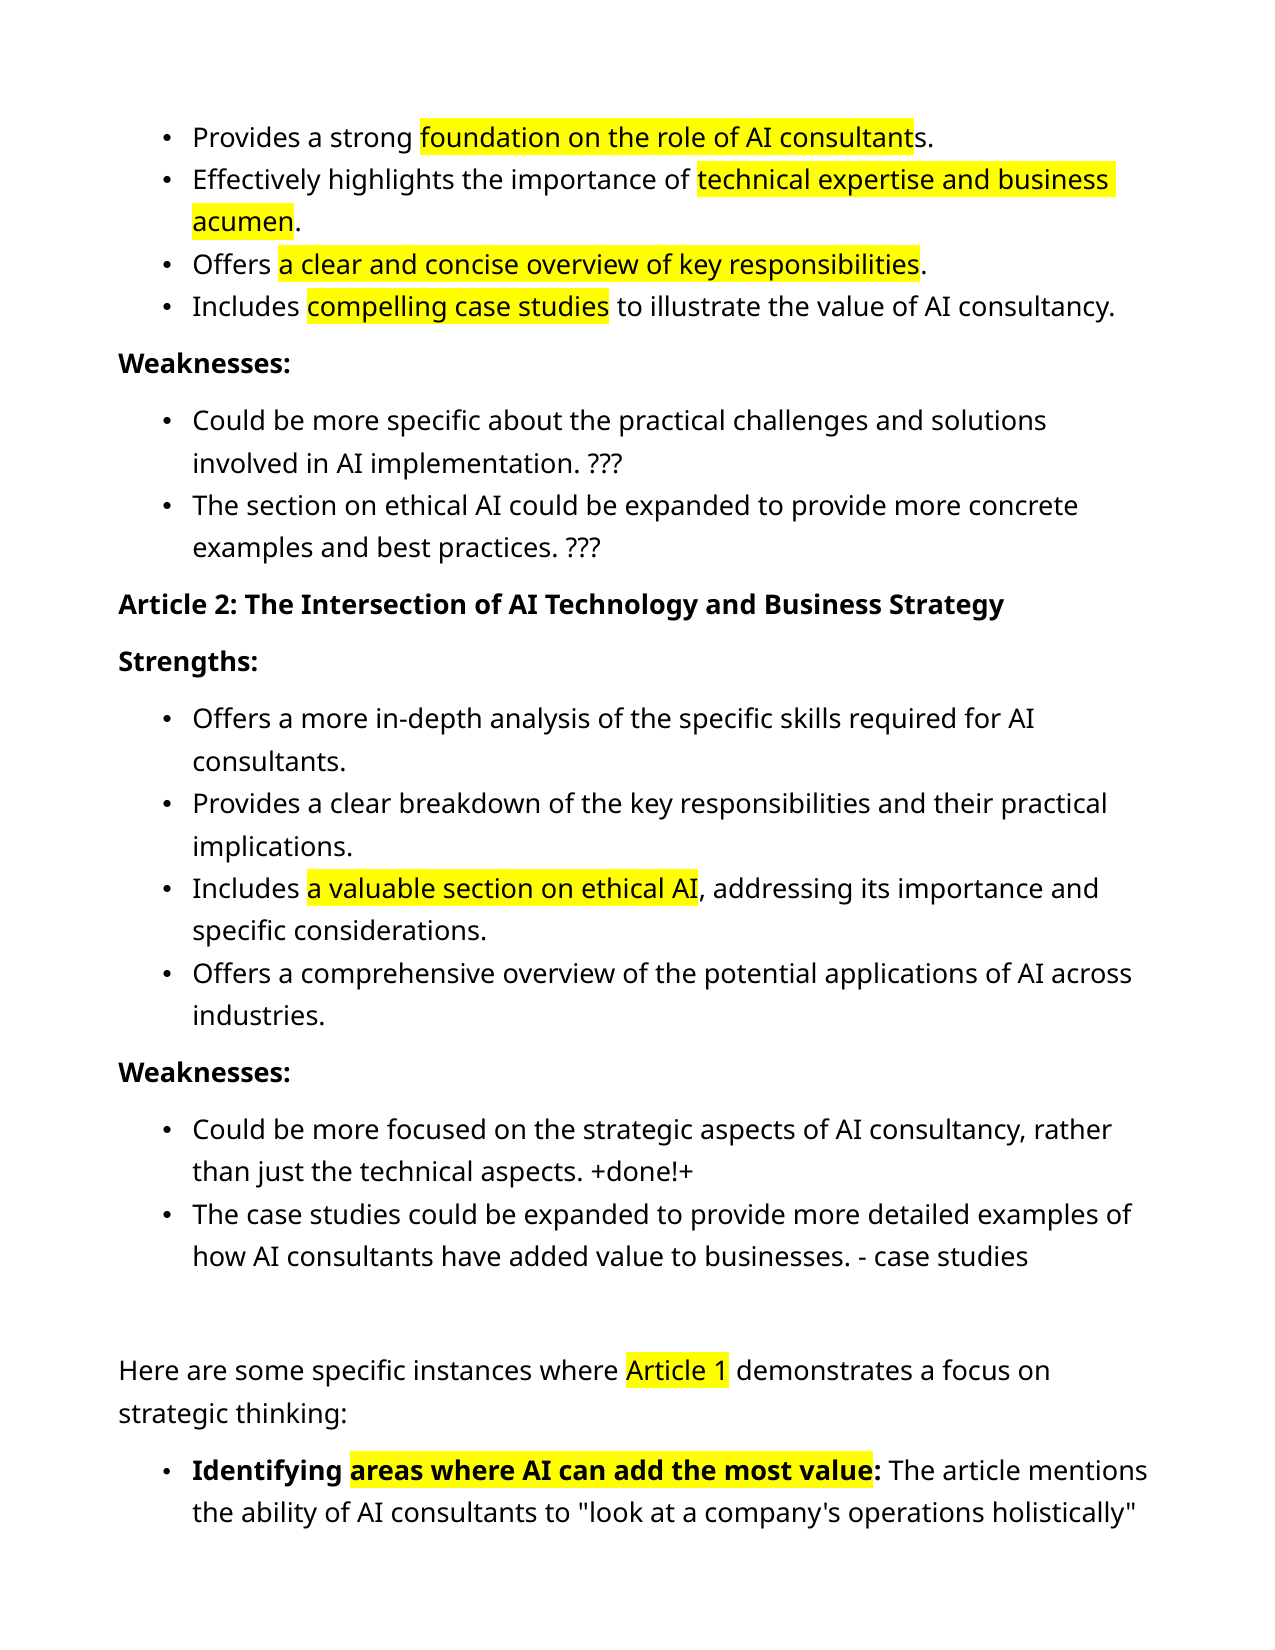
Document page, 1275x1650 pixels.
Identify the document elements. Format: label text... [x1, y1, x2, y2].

list Provides a clear breakdown of the key responsibilities and their practical implications. [162, 784, 1157, 864]
text Article 2: The Intersection of AI Technology and Business Strategy [118, 586, 1157, 623]
list Provides a strong foundation on the role of AI consultants. [162, 118, 1157, 155]
text Weaknesses: [118, 345, 1157, 382]
list Offers a clear and concise overview of key responsibilities. [162, 245, 1157, 282]
text Here are some specific instances where Article 1 demonstrates a focus on strategic thinking: [118, 1352, 1157, 1431]
list The section on ethical AI could be expanded to provide more concrete examples and best practices. ??? [162, 486, 1157, 566]
list The case studies could be expanded to provide more detailed examples of how AI consultants have added value to businesses. - case studies [162, 1195, 1157, 1274]
list Offers a more in-depth analysis of the specific skills required for AI consultants. [162, 700, 1157, 779]
list Could be more focused on the strategic aspects of AI consultancy, rather than just the technical aspects. +done!+ [162, 1111, 1157, 1190]
list Offers a comprehensive overview of the potential applications of AI across industries. [162, 954, 1157, 1033]
list Includes compelling case studies to illustrate the value of AI consultancy. [162, 288, 1157, 324]
list Includes a valuable section on ethical AI, addressing its importance and specific considerations. [162, 869, 1157, 949]
text Strengths: [118, 643, 1157, 680]
list Could be more specific about the practical challenges and solutions involved in AI implementation. ??? [162, 402, 1157, 481]
list Effectively highlights the importance of technical expertise and business acumen. [162, 161, 1157, 240]
text Weaknesses: [118, 1053, 1157, 1090]
list Identifying areas where AI can add the most value: The article mentions the ability of AI consultants to "look at a company's operations holistically" [162, 1451, 1157, 1530]
